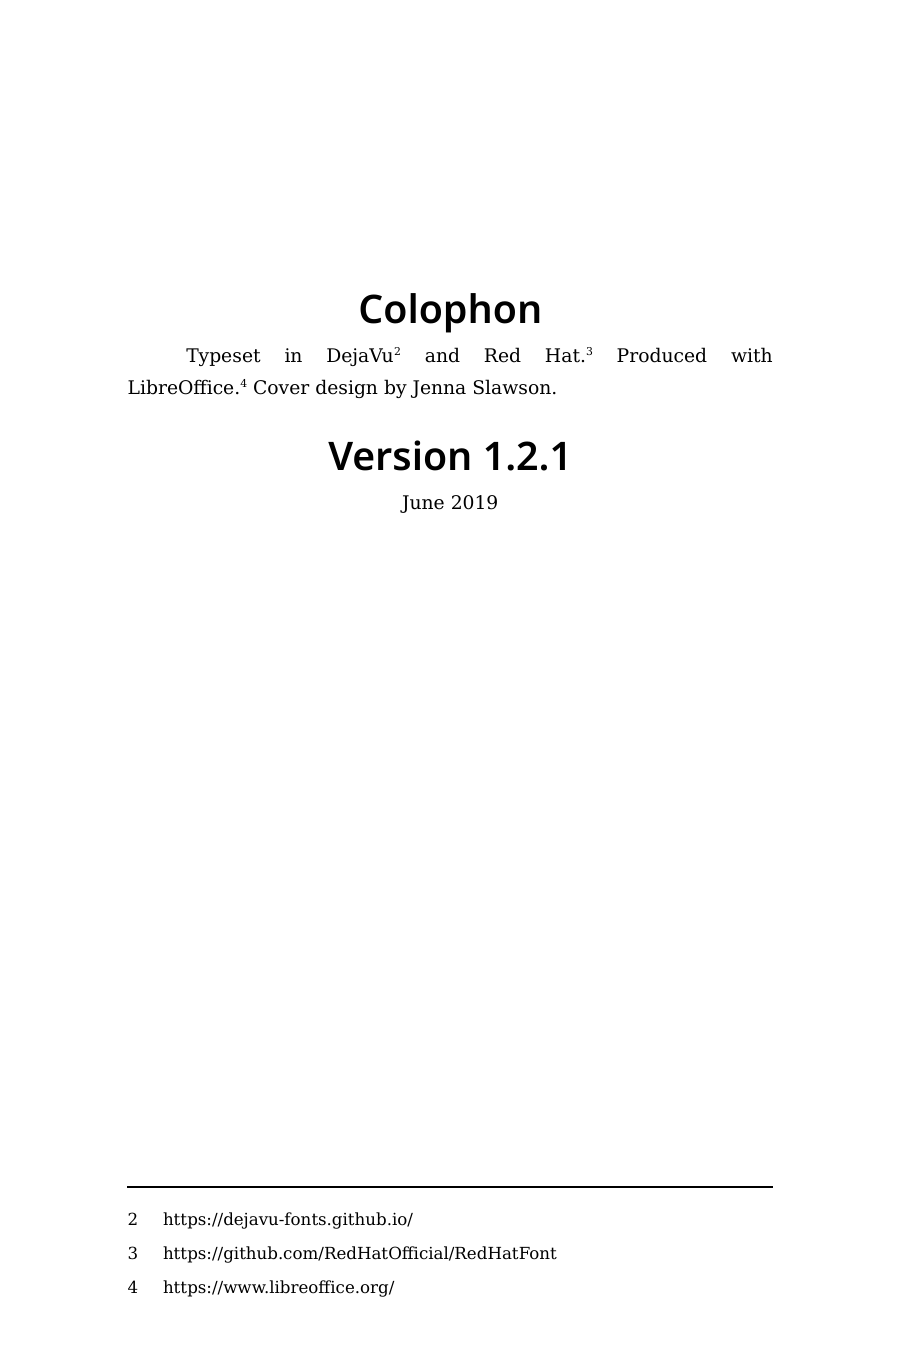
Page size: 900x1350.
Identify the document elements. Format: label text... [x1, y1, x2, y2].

text https://www.libreoffice.org/ [127, 1278, 772, 1297]
subtitle Colophon [127, 287, 772, 333]
subtitle Version 1.2.1 [127, 434, 772, 479]
text Typeset in DejaVu and Red Hat. Produced with LibreOffice. Cover design by Jenna Slawson. [127, 346, 772, 399]
text June 2019 [127, 492, 772, 514]
text https://dejavu-fonts.github.io/ [127, 1209, 772, 1229]
text https://github.com/RedHatOfficial/RedHatFont [127, 1244, 772, 1263]
